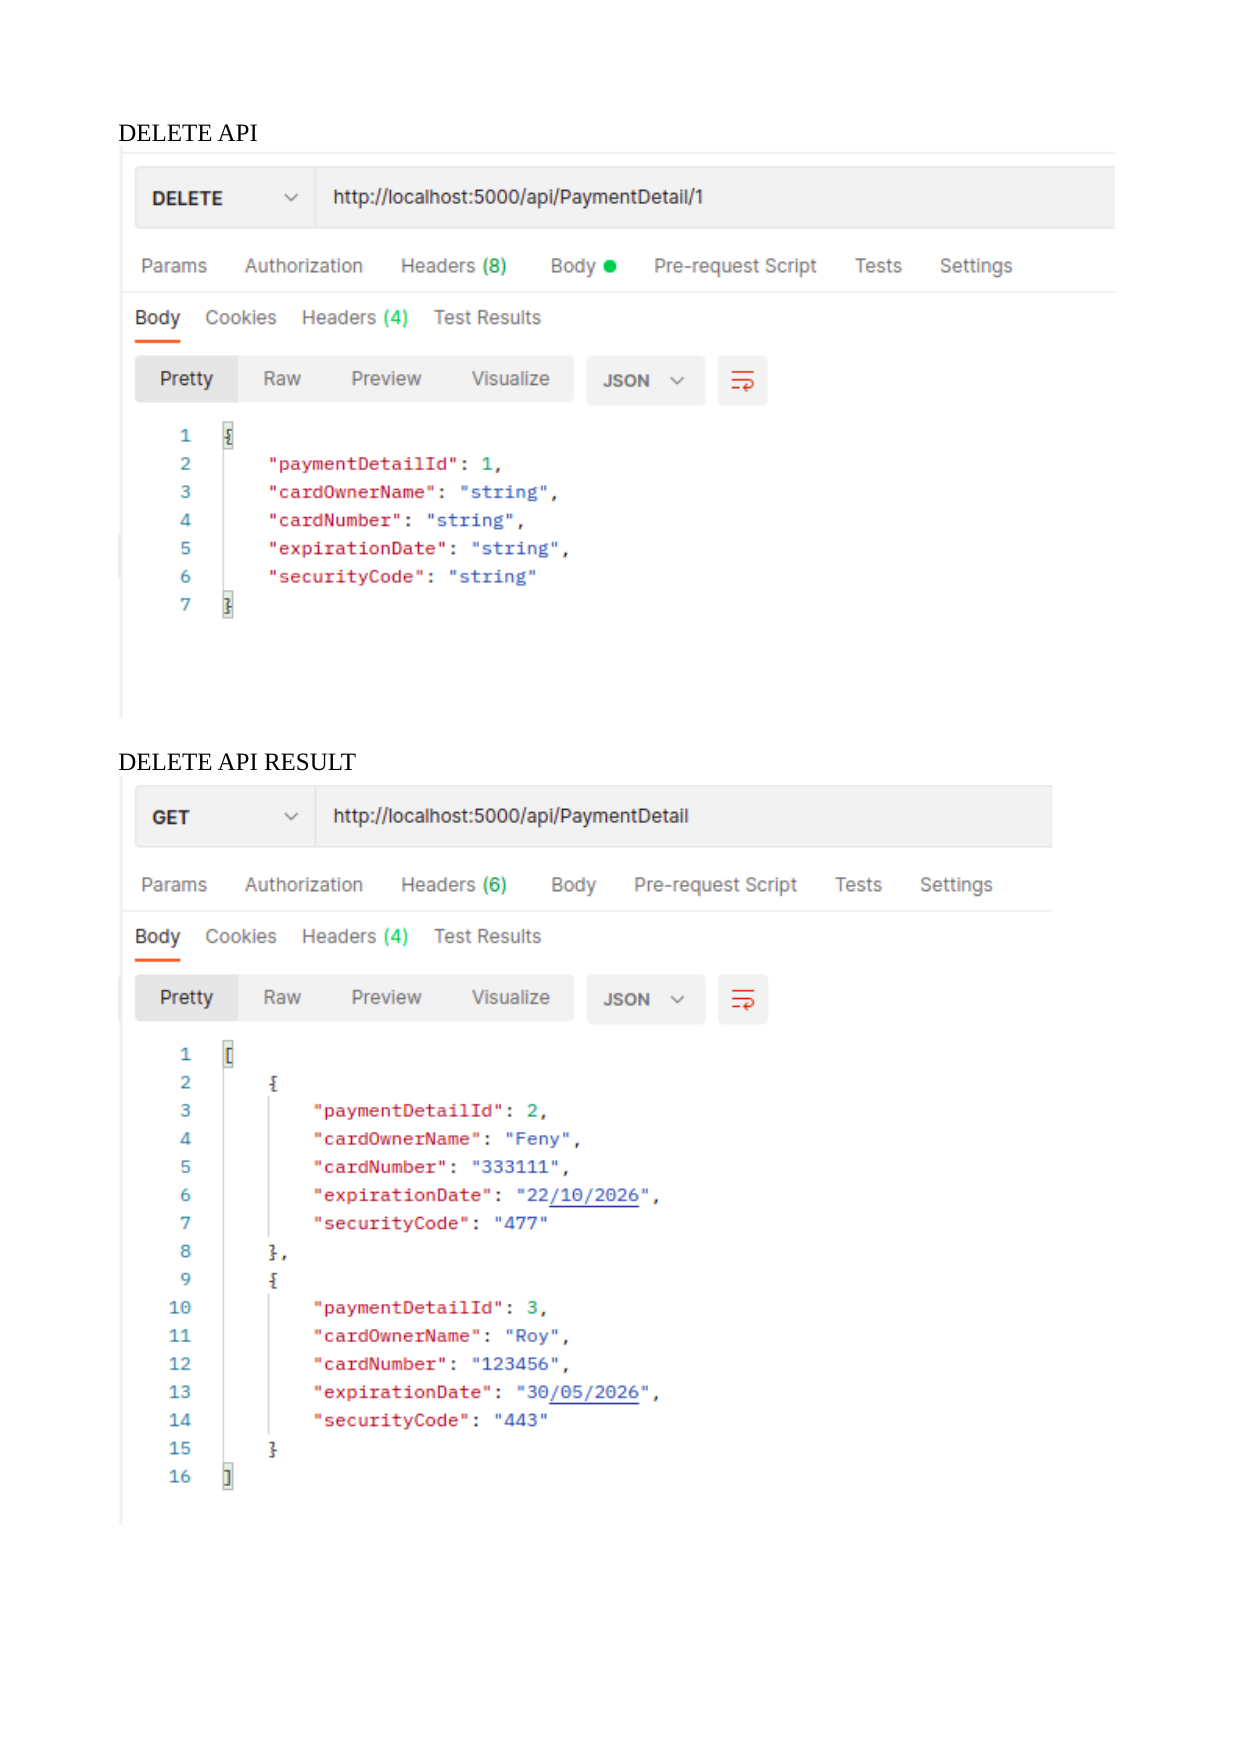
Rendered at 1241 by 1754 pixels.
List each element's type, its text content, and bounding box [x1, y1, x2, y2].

picture [118, 146, 1115, 719]
text DELETE API RESULT [118, 747, 1122, 776]
picture [118, 776, 1053, 1525]
text DELETE API [118, 118, 1122, 147]
